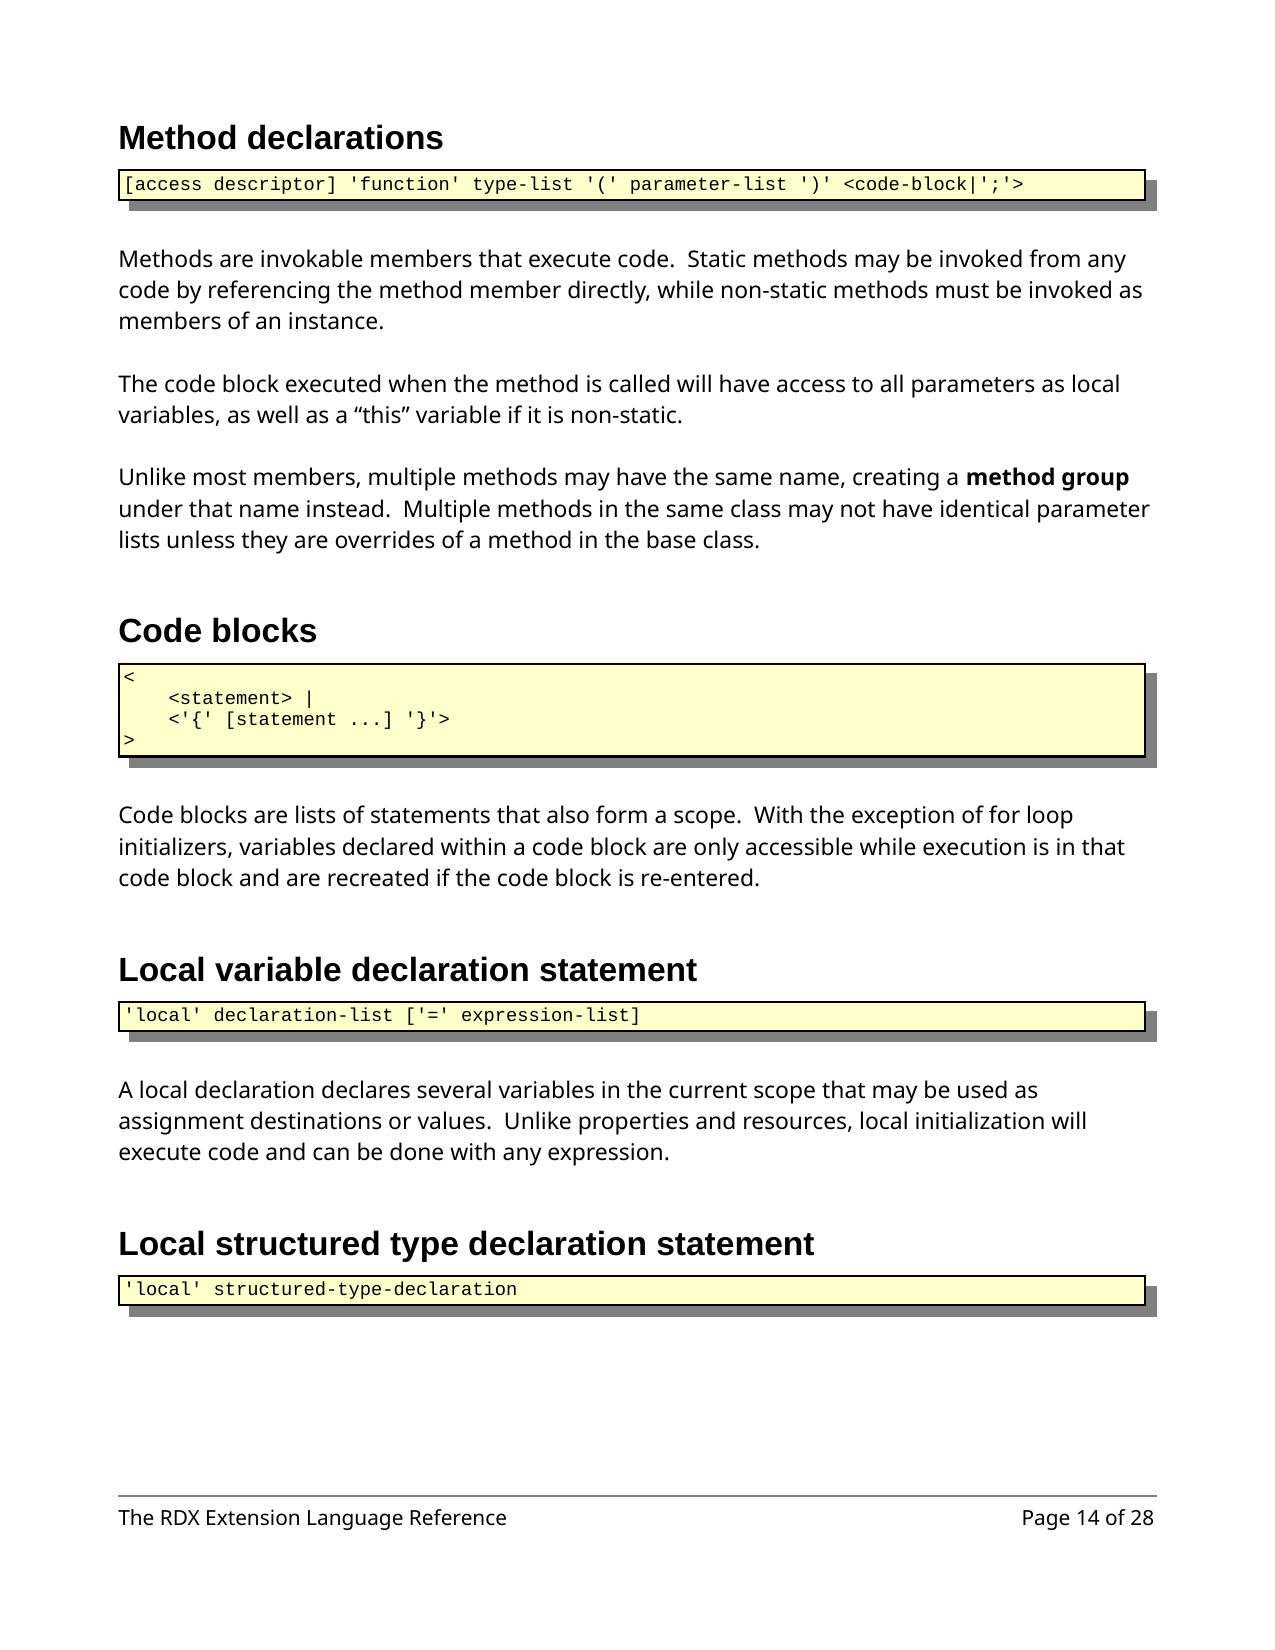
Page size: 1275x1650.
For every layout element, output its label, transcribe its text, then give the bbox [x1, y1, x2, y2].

text < [120, 665, 1144, 684]
subtitle Method declarations [118, 118, 1157, 157]
subtitle Local structured type declaration statement [118, 1224, 1157, 1262]
text Methods are invokable members that execute code. Static methods may be invoked from any code by referencing the method member directly, while non-static methods must be invoked as members of an instance. [118, 242, 1157, 336]
text [access descriptor] 'function' type-list '(' parameter-list ')' <code-block|';'> [120, 171, 1144, 199]
text 'local' declaration-list ['=' expression-list] [120, 1003, 1144, 1030]
text > [120, 726, 1144, 755]
text Code blocks are lists of statements that also form a scope. With the exception of for loop initializers, variables declared within a code block are only accessible while execution is in that code block and are recreated if the code block is re-entered. [118, 799, 1157, 893]
text <statement> | [120, 684, 1144, 705]
text 'local' structured-type-declaration [120, 1277, 1144, 1304]
text The code block executed when the method is called will have access to all parameters as local variables, as well as a “this” variable if it is non-static. [118, 367, 1157, 430]
text <'{' [statement ...] '}'> [120, 705, 1144, 726]
text A local declaration declares several variables in the current scope that may be used as assignment destinations or values. Unlike properties and resources, local initialization will execute code and can be done with any expression. [118, 1074, 1157, 1167]
subtitle Local variable declaration statement [118, 949, 1157, 988]
text Unlike most members, multiple methods may have the same name, creating a method group under that name instead. Multiple methods in the same class may not have identical parameter lists unless they are overrides of a method in the base class. [118, 461, 1157, 555]
subtitle Code blocks [118, 611, 1157, 650]
